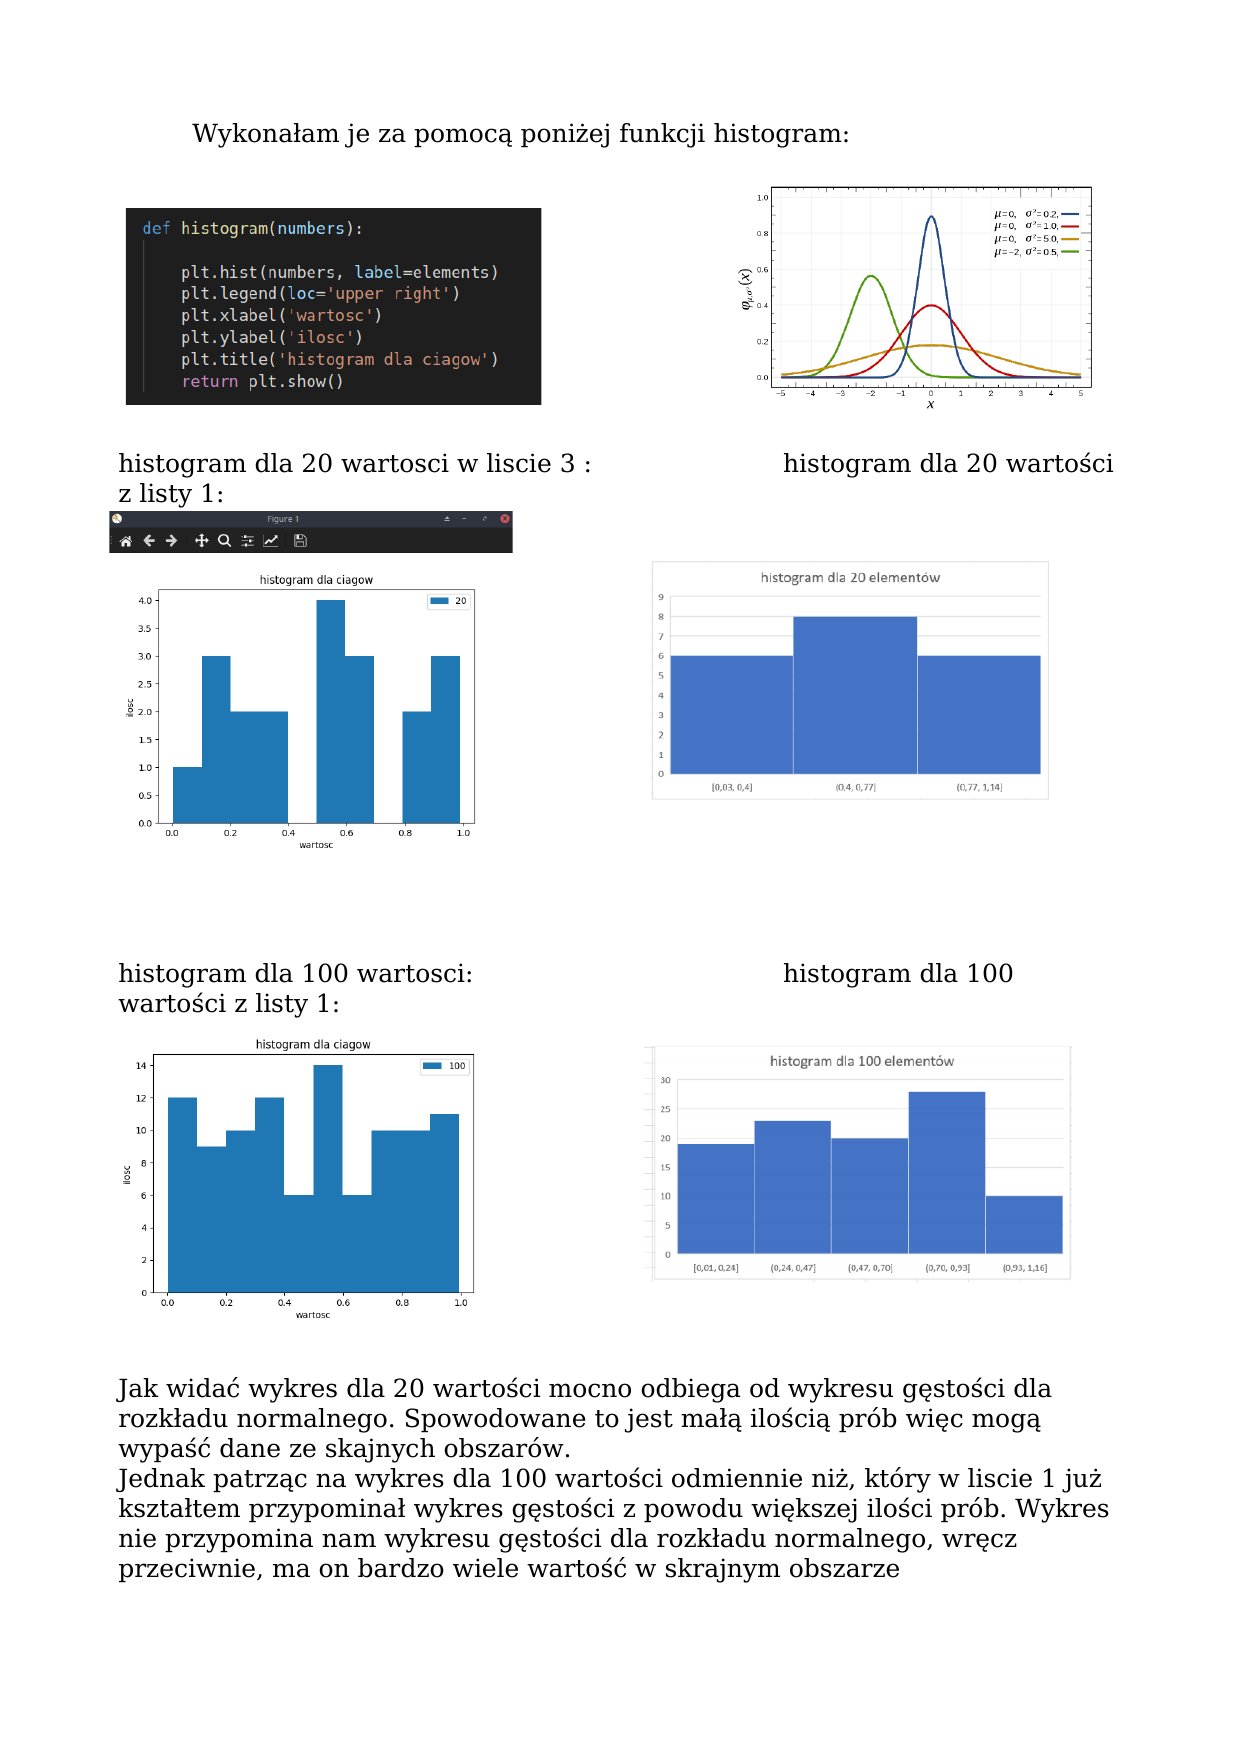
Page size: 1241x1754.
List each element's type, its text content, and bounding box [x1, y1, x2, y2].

picture [736, 182, 1096, 412]
picture [103, 1021, 493, 1323]
text histogram dla 100 wartosci: histogram dla 100 wartości z listy 1: [118, 958, 1122, 1018]
text Jak widać wykres dla 20 wartości mocno odbiega od wykresu gęstości dla rozkładu normalnego. Spowodowane to jest małą ilością prób więc mogą wypaść dane ze skajnych obszarów. [118, 1373, 1122, 1463]
text histogram dla 20 wartosci w liscie 3 : histogram dla 20 wartości z listy 1: [118, 448, 1122, 508]
text Wykonałam je za pomocą poniżej funkcji histogram: [118, 118, 1122, 148]
picture [643, 558, 1068, 821]
picture [109, 511, 513, 856]
text Jednak patrząc na wykres dla 100 wartości odmiennie niż, który w liscie 1 już kształtem przypominał wykres gęstości z powodu większej ilości prób. Wykres nie przypomina nam wykresu gęstości dla rozkładu normalnego, wręcz przeciwnie, ma on bardzo wiele wartość w skrajnym obszarze [118, 1463, 1122, 1583]
picture [640, 1033, 1089, 1298]
picture [125, 208, 542, 405]
